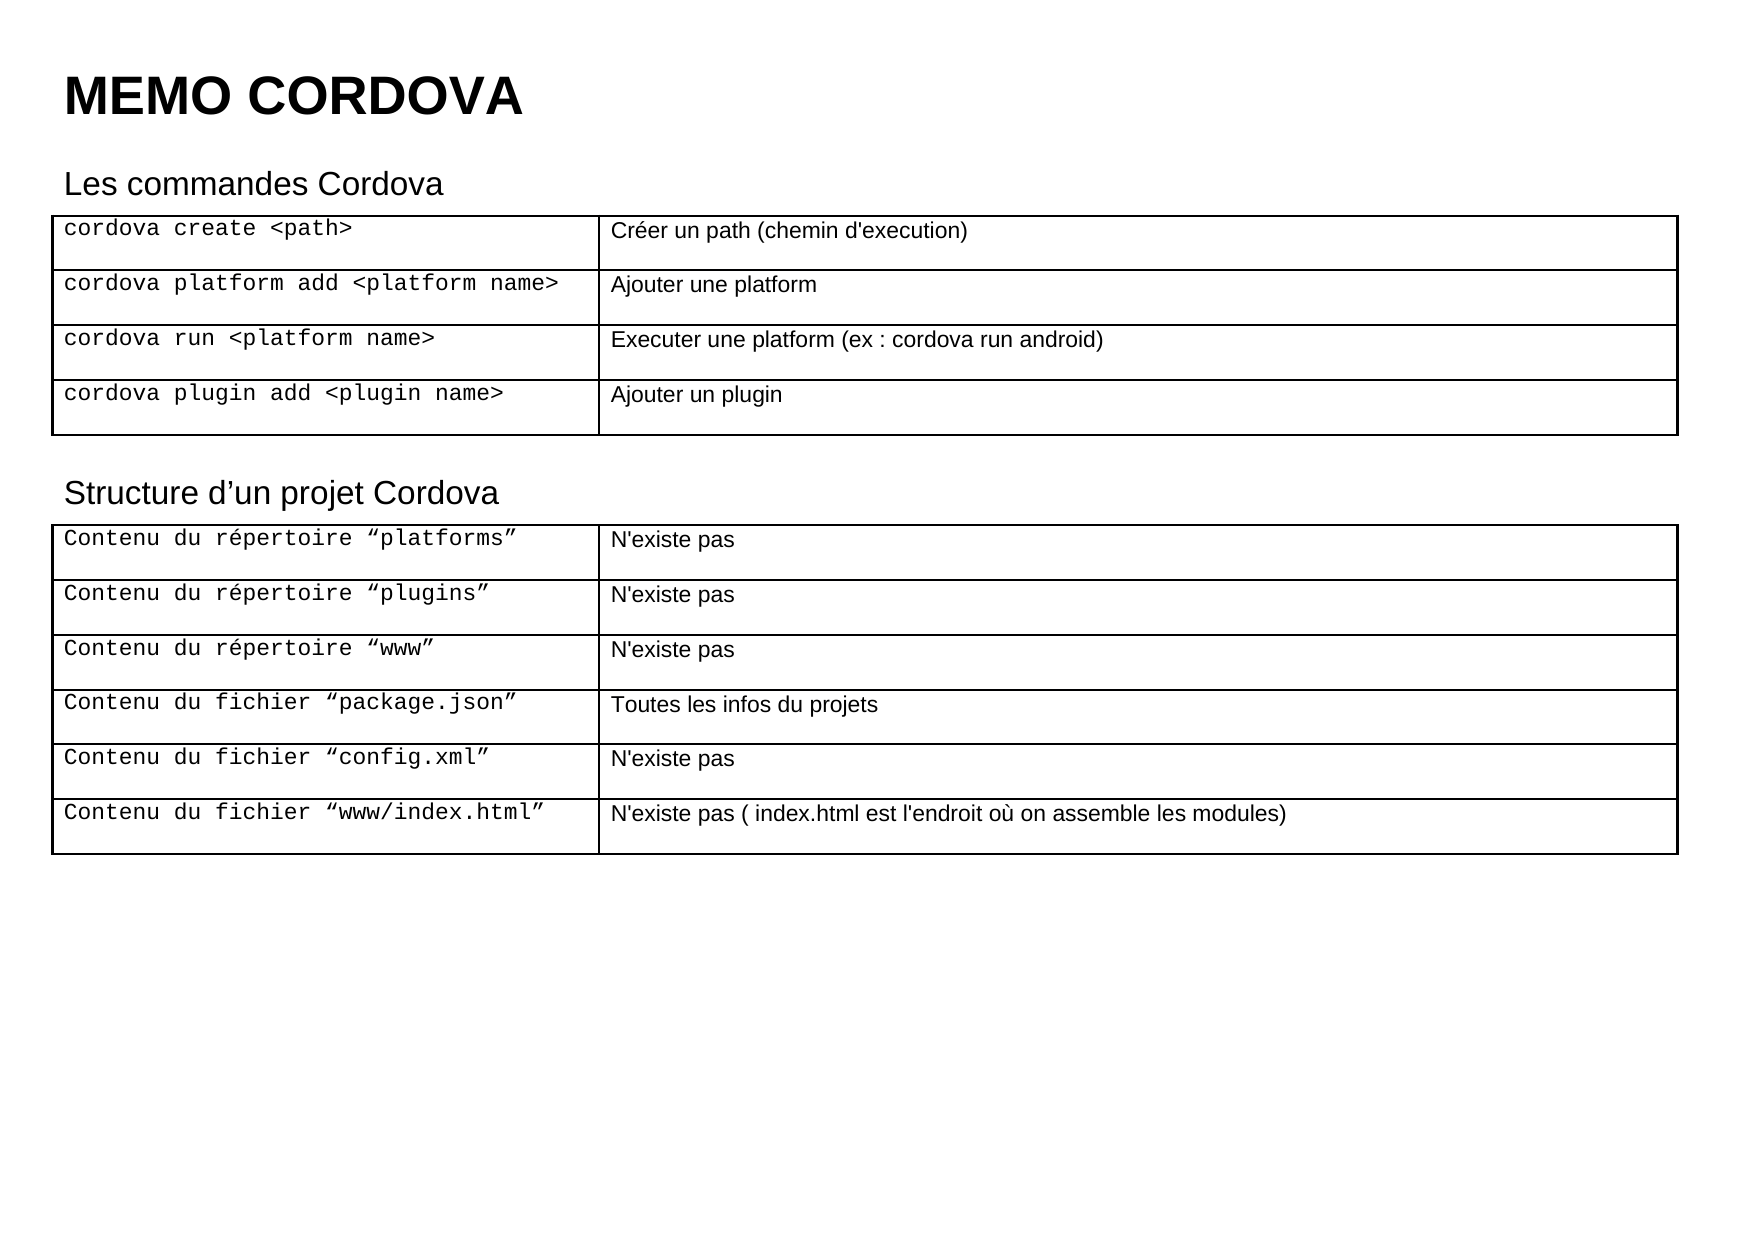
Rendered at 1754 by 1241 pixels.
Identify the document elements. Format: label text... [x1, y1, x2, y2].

table_cell N'existe pas [600, 636, 611, 688]
table_header cordova create <path> [54, 217, 598, 269]
table_cell N'existe pas [1666, 745, 1676, 798]
table_cell cordova plugin add <plugin name> [54, 381, 598, 434]
table_header Contenu du répertoire “platforms” [54, 526, 598, 579]
table_cell N'existe pas [1666, 636, 1676, 688]
subtitle Structure d’un projet Cordova [64, 473, 1690, 512]
table_cell Ajouter une platform [600, 271, 611, 324]
table_cell Contenu du répertoire “plugins” [54, 581, 598, 634]
table_header N'existe pas [600, 526, 611, 579]
table_cell Ajouter une platform [1666, 271, 1676, 324]
table_cell cordova platform add <platform name> [54, 271, 598, 324]
table_cell Contenu du fichier “config.xml” [54, 745, 598, 798]
table_cell Ajouter un plugin [600, 381, 611, 434]
table_cell cordova run <platform name> [54, 326, 598, 379]
table_cell Ajouter un plugin [1666, 381, 1676, 434]
subtitle Les commandes Cordova [64, 163, 1690, 202]
table_cell N'existe pas [600, 745, 611, 798]
title MEMO CORDOVA [64, 64, 1690, 126]
table_header N'existe pas [1666, 526, 1676, 579]
table_cell N'existe pas [600, 581, 1676, 634]
table_cell Contenu du répertoire “www” [54, 636, 598, 688]
table_cell Toutes les infos du projets [600, 691, 611, 743]
table_cell Contenu du fichier “package.json” [54, 691, 598, 743]
table_cell Contenu du fichier “www/index.html” [54, 800, 598, 853]
